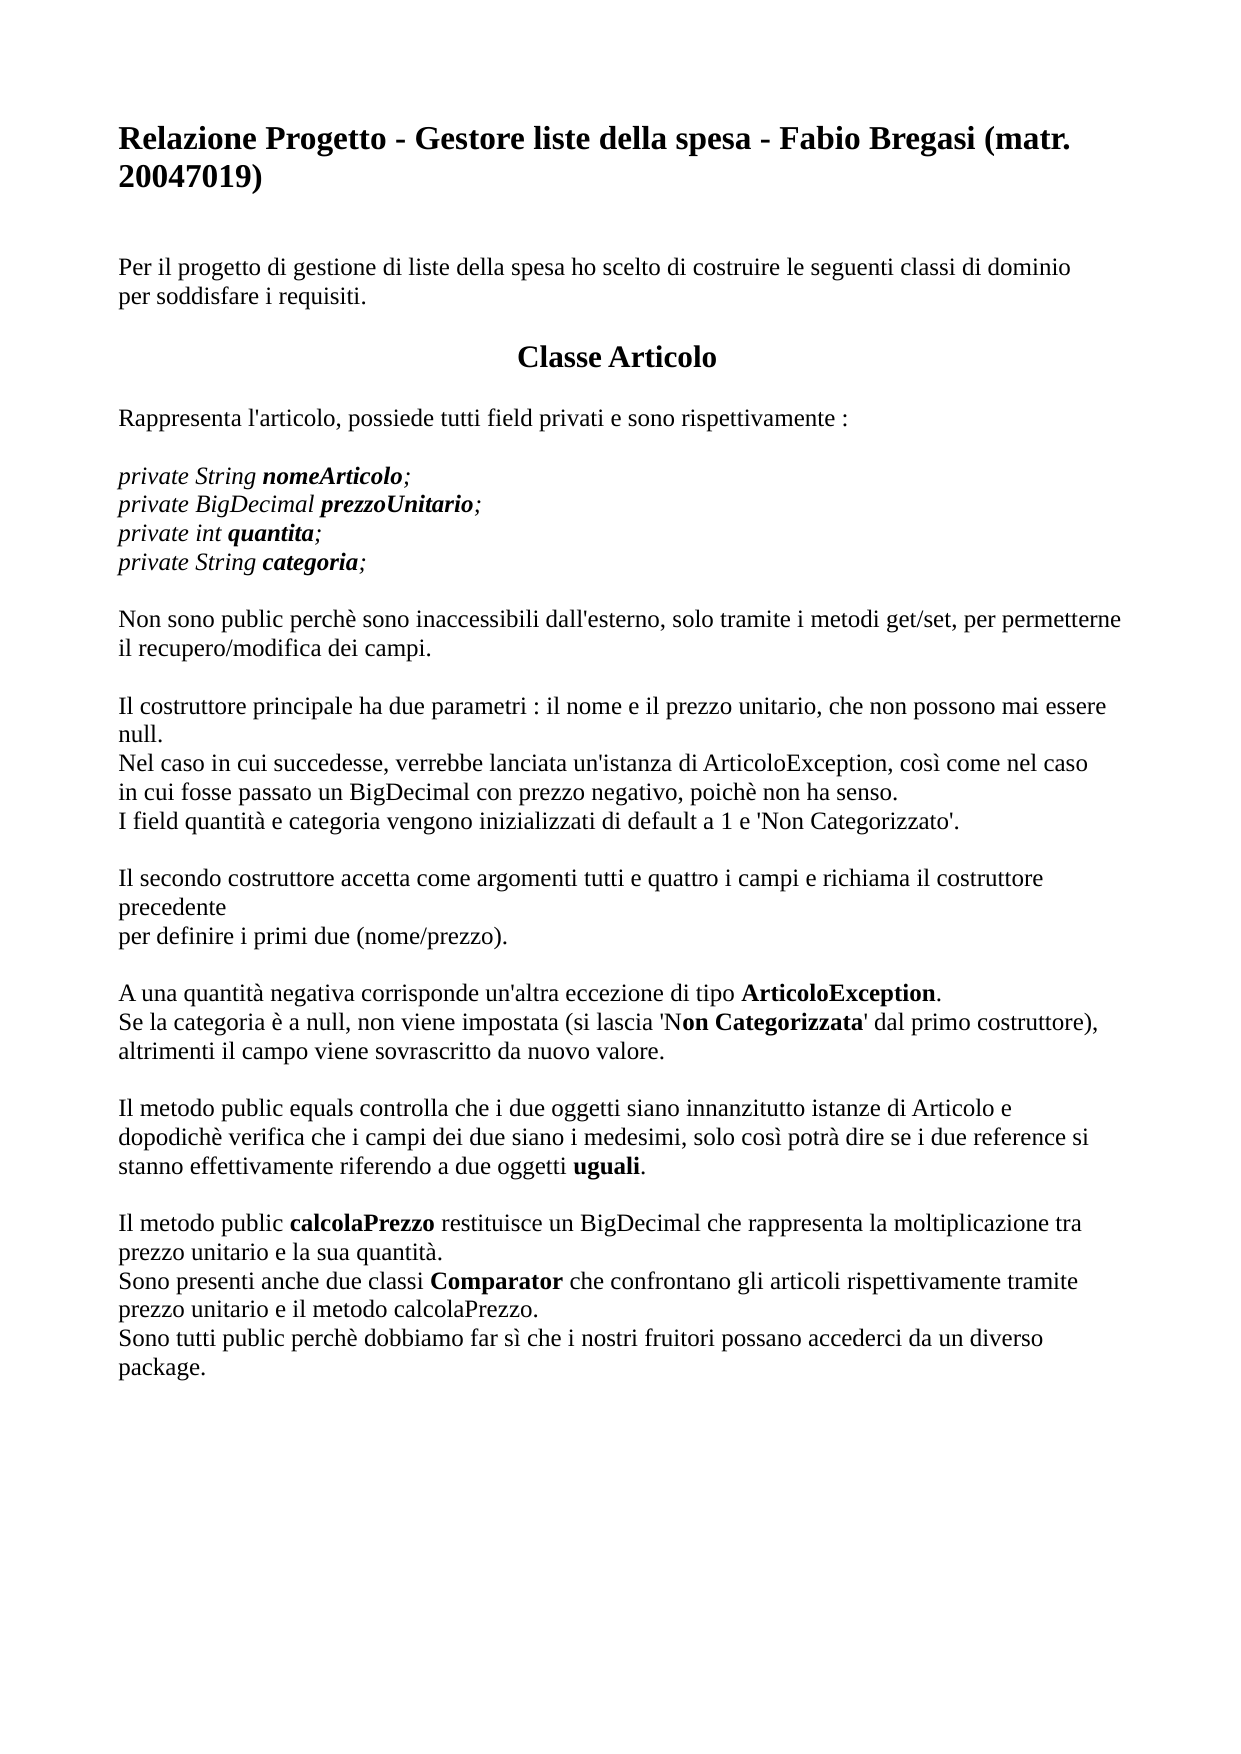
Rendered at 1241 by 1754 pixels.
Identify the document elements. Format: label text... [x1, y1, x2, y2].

text per definire i primi due (nome/prezzo). [118, 921, 1122, 949]
text in cui fosse passato un BigDecimal con prezzo negativo, poichè non ha senso. [118, 777, 1122, 806]
text A una quantità negativa corrisponde un'altra eccezione di tipo ArticoloException. [118, 978, 1122, 1007]
text private String nomeArticolo; [118, 461, 1122, 489]
text private String categoria; [118, 547, 1122, 576]
text Il metodo public calcolaPrezzo restituisce un BigDecimal che rappresenta la moltiplicazione tra prezzo unitario e la sua quantità. [118, 1208, 1122, 1266]
text Se la categoria è a null, non viene impostata (si lascia 'Non Categorizzata' dal primo costruttore), altrimenti il campo viene sovrascritto da nuovo valore. [118, 1007, 1122, 1064]
text I field quantità e categoria vengono inizializzati di default a 1 e 'Non Categorizzato'. [118, 806, 1122, 834]
text Per il progetto di gestione di liste della spesa ho scelto di costruire le seguenti classi di dominio [118, 252, 1122, 281]
text Non sono public perchè sono inaccessibili dall'esterno, solo tramite i metodi get/set, per permetterne [118, 604, 1122, 633]
text Nel caso in cui succedesse, verrebbe lanciata un'istanza di ArticoloException, così come nel caso [118, 748, 1122, 777]
text Sono presenti anche due classi Comparator che confrontano gli articoli rispettivamente tramite prezzo unitario e il metodo calcolaPrezzo. [118, 1266, 1122, 1323]
text private BigDecimal prezzoUnitario; [118, 489, 1122, 518]
text il recupero/modifica dei campi. [118, 633, 1122, 662]
text Il secondo costruttore accetta come argomenti tutti e quattro i campi e richiama il costruttore precedente [118, 863, 1122, 921]
text per soddisfare i requisiti. [118, 281, 1122, 310]
text Rappresenta l'articolo, possiede tutti field privati e sono rispettivamente : [118, 403, 1122, 432]
text Sono tutti public perchè dobbiamo far sì che i nostri fruitori possano accederci da un diverso package. [118, 1323, 1122, 1381]
text Relazione Progetto - Gestore liste della spesa - Fabio Bregasi (matr. 20047019) [118, 118, 1122, 195]
text Il costruttore principale ha due parametri : il nome e il prezzo unitario, che non possono mai essere null. [118, 691, 1122, 748]
text private int quantita; [118, 518, 1122, 547]
text Classe Articolo [118, 338, 1122, 374]
text Il metodo public equals controlla che i due oggetti siano innanzitutto istanze di Articolo e dopodichè verifica che i campi dei due siano i medesimi, solo così potrà dire se i due reference si stanno effettivamente riferendo a due oggetti uguali. [118, 1093, 1122, 1179]
